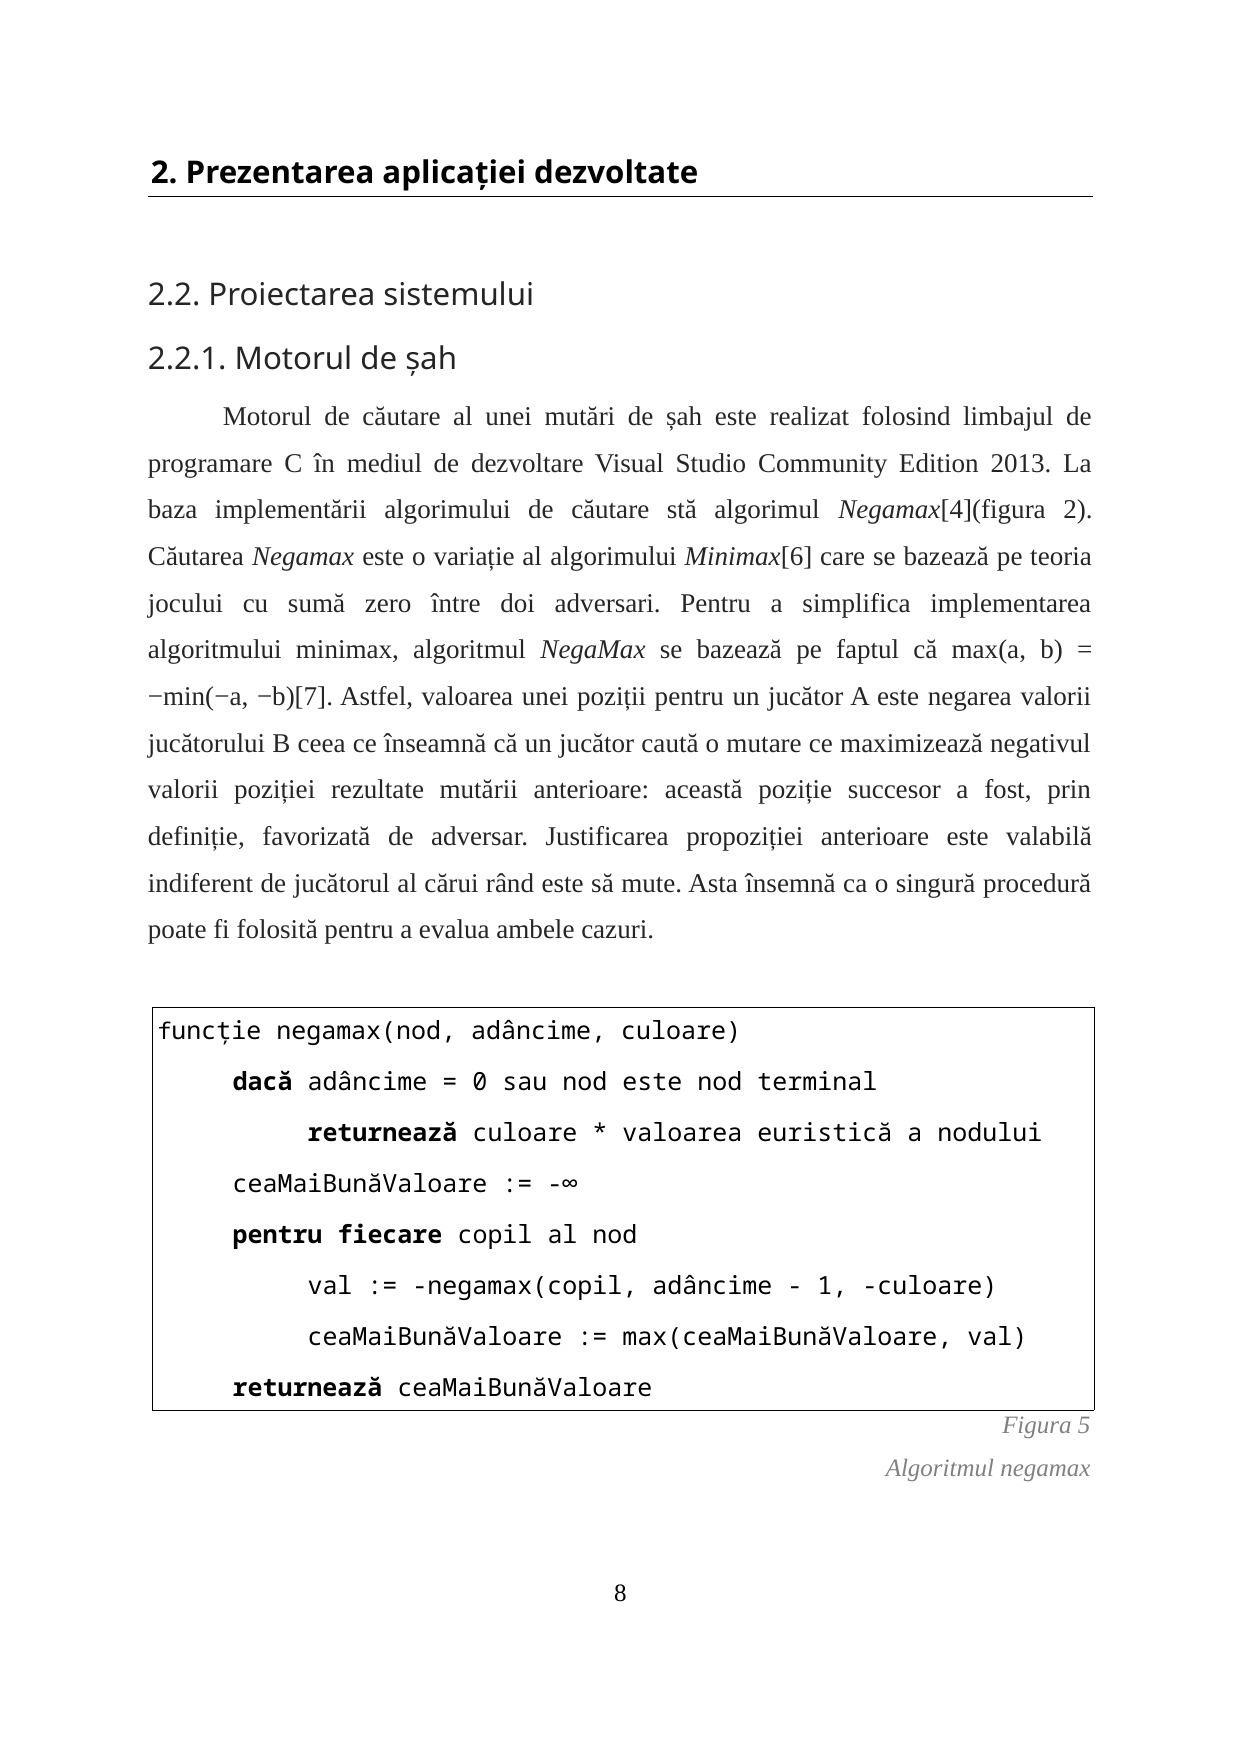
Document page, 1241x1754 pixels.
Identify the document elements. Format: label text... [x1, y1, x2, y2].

text Algoritmul negamax [148, 1453, 1093, 1482]
text 2.2. Proiectarea sistemului [148, 272, 1093, 315]
table_header funcție negamax(nod, adâncime, culoare) dacă adâncime = 0 sau nod este nod terminal returnează culoare * valoarea euristică a nodului ceaMaiBunăValoare := -∞ pentru fiecare copil al nod val := -negamax(copil, adâncime - 1, -culoare) ceaMaiBunăValoare := max(ceaMaiBunăValoare, val) returnează ceaMaiBunăValoare [153, 1008, 1094, 1409]
text Motorul de căutare al unei mutări de șah este realizat folosind limbajul de programare C în mediul de dezvoltare Visual Studio Community Edition 2013. La baza implementării algorimului de căutare stă algorimul Negamax[4](figura 2). Căutarea Negamax este o variație al algorimului Minimax[6] care se bazează pe teoria jocului cu sumă zero între doi adversari. Pentru a simplifica implementarea algoritmului minimax, algoritmul NegaMax se bazează pe faptul că max(a, b) = −min(−a, −b)[7]. Astfel, valoarea unei poziții pentru un jucător A este negarea valorii jucătorului B ceea ce înseamnă că un jucător caută o mutare ce maximizează negativul valorii poziției rezultate mutării anterioare: această poziție succesor a fost, prin definiție, favorizată de adversar. Justificarea propoziției anterioare este valabilă indiferent de jucătorul al cărui rând este să mute. Asta însemnă ca o singură procedură poate fi folosită pentru a evalua ambele cazuri. [148, 400, 1093, 944]
text 2.2.1. Motorul de șah [148, 336, 1093, 379]
text Figura 5 [148, 1410, 1093, 1438]
